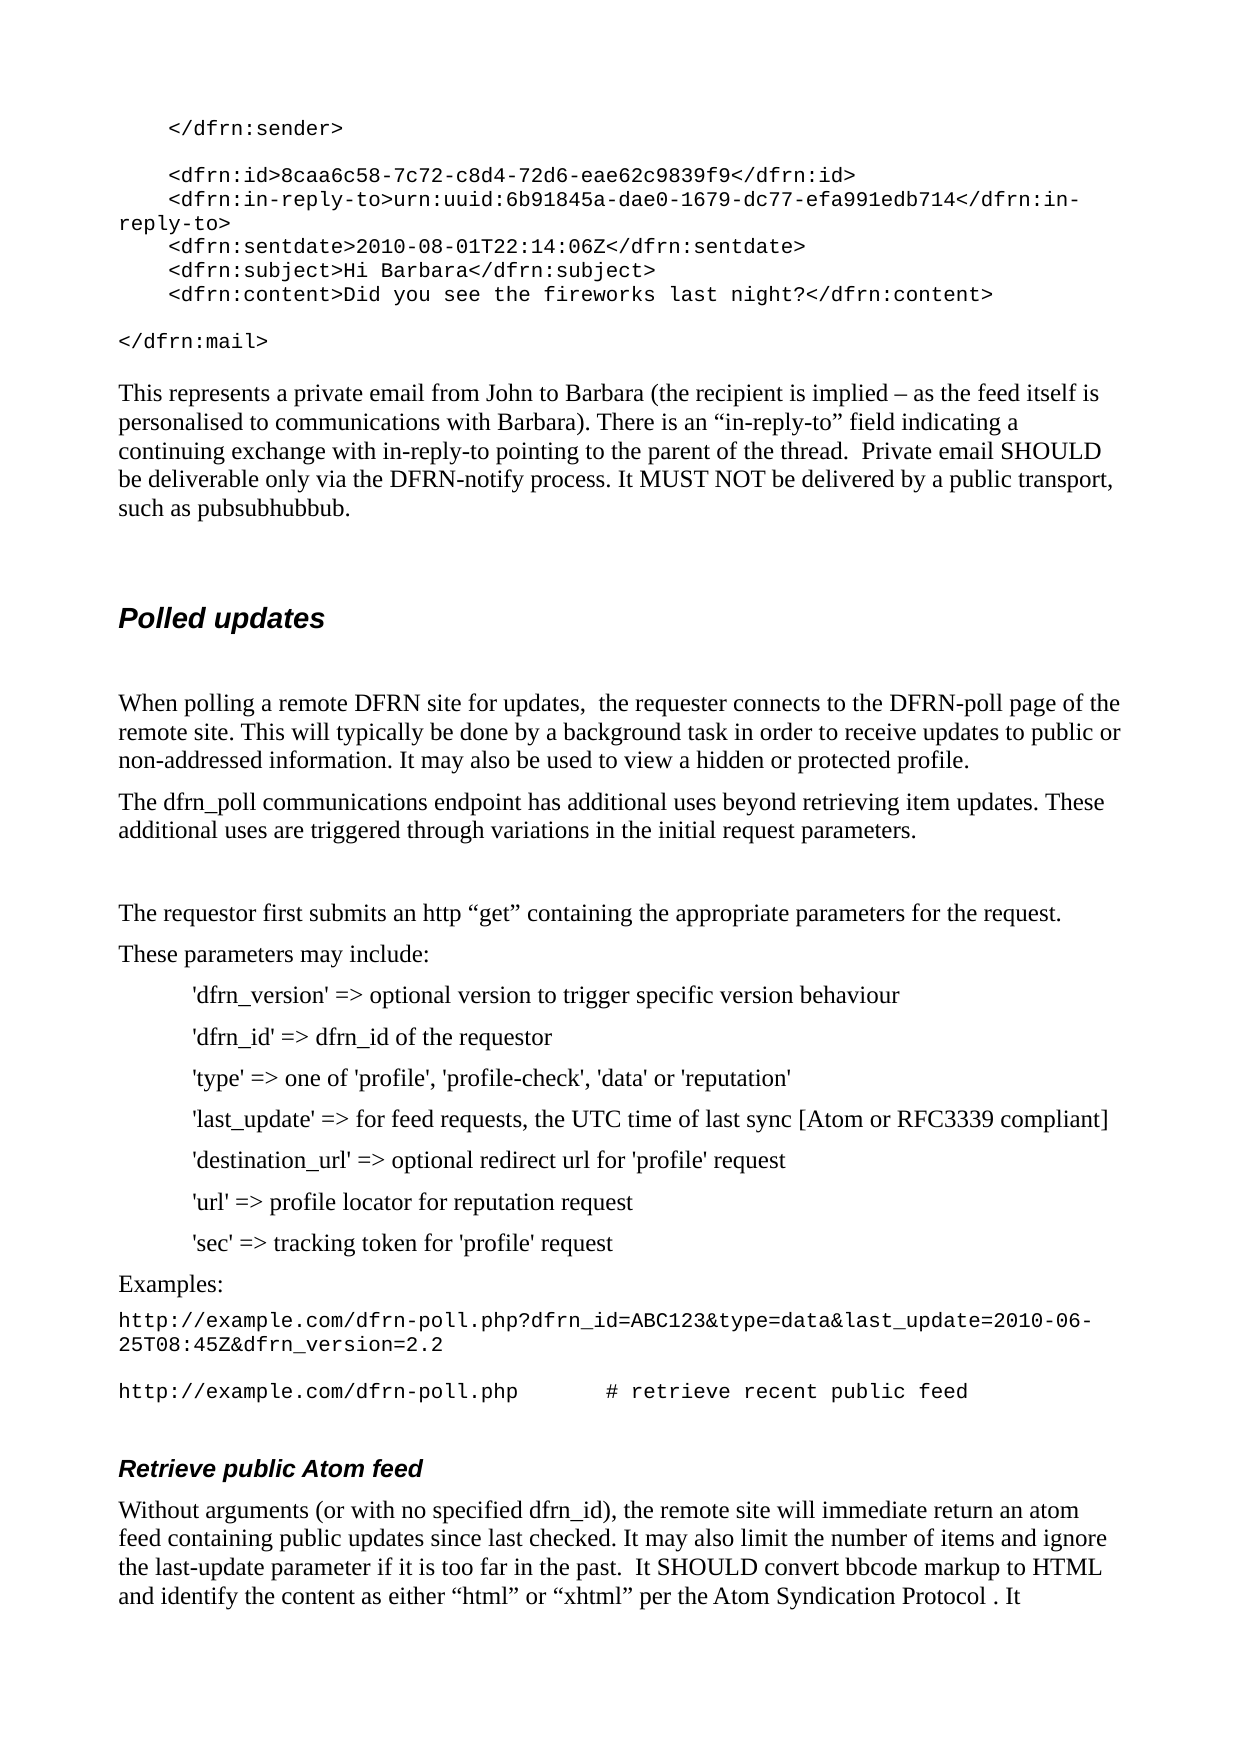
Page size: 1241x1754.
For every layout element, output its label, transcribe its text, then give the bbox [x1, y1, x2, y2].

text http://example.com/dfrn-poll.php?dfrn_id=ABC123&type=data&last_update=2010-06-25T08:45Z&dfrn_version=2.2 [118, 1311, 1122, 1358]
text These parameters may include: [118, 939, 1122, 968]
text 'dfrn_id' => dfrn_id of the requestor [118, 1022, 1122, 1051]
text 'last_update' => for feed requests, the UTC time of last sync [Atom or RFC3339 compliant] [118, 1104, 1122, 1133]
text 'dfrn_version' => optional version to trigger specific version behaviour [118, 981, 1122, 1009]
text 'destination_url' => optional redirect url for 'profile' request [118, 1146, 1122, 1174]
text When polling a remote DFRN site for updates, the requester connects to the DFRN-poll page of the remote site. This will typically be done by a background task in order to receive updates to public or non-addressed information. It may also be used to view a hidden or protected profile. [118, 688, 1122, 774]
text 'url' => profile locator for reputation request [118, 1187, 1122, 1216]
text Examples: [118, 1269, 1122, 1298]
text </dfrn:sender> [118, 118, 1122, 142]
text This represents a private email from John to Barbara (the recipient is implied – as the feed itself is personalised to communications with Barbara). There is an “in-reply-to” field indicating a continuing exchange with in-reply-to pointing to the parent of the thread. Private email SHOULD be deliverable only via the DFRN-notify process. It MUST NOT be delivered by a public transport, such as pubsubhubbub. [118, 378, 1122, 522]
text <dfrn:id>8caa6c58-7c72-c8d4-72d6-eae62c9839f9</dfrn:id> [118, 165, 1122, 189]
text The requestor first submits an http “get” containing the appropriate parameters for the request. [118, 898, 1122, 927]
text <dfrn:subject>Hi Barbara</dfrn:subject> [118, 260, 1122, 284]
text 'sec' => tracking token for 'profile' request [118, 1228, 1122, 1257]
text <dfrn:content>Did you see the fireworks last night?</dfrn:content> [118, 284, 1122, 307]
text <dfrn:sentdate>2010-08-01T22:14:06Z</dfrn:sentdate> [118, 236, 1122, 260]
subtitle Polled updates [118, 601, 1122, 634]
text 'type' => one of 'profile', 'profile-check', 'data' or 'reputation' [118, 1063, 1122, 1092]
text Without arguments (or with no specified dfrn_id), the remote site will immediate return an atom feed containing public updates since last checked. It may also limit the number of items and ignore the last-update parameter if it is too far in the past. It SHOULD convert bbcode markup to HTML and identify the content as either “html” or “xhtml” per the Atom Syndication Protocol . It [118, 1495, 1122, 1610]
subtitle Retrieve public Atom feed [118, 1454, 1122, 1482]
text http://example.com/dfrn-poll.php # retrieve recent public feed [118, 1381, 1122, 1405]
text <dfrn:in-reply-to>urn:uuid:6b91845a-dae0-1679-dc77-efa991edb714</dfrn:in-reply-to> [118, 189, 1122, 236]
text </dfrn:mail> [118, 331, 1122, 354]
text The dfrn_poll communications endpoint has additional uses beyond retrieving item updates. These additional uses are triggered through variations in the initial request parameters. [118, 787, 1122, 844]
